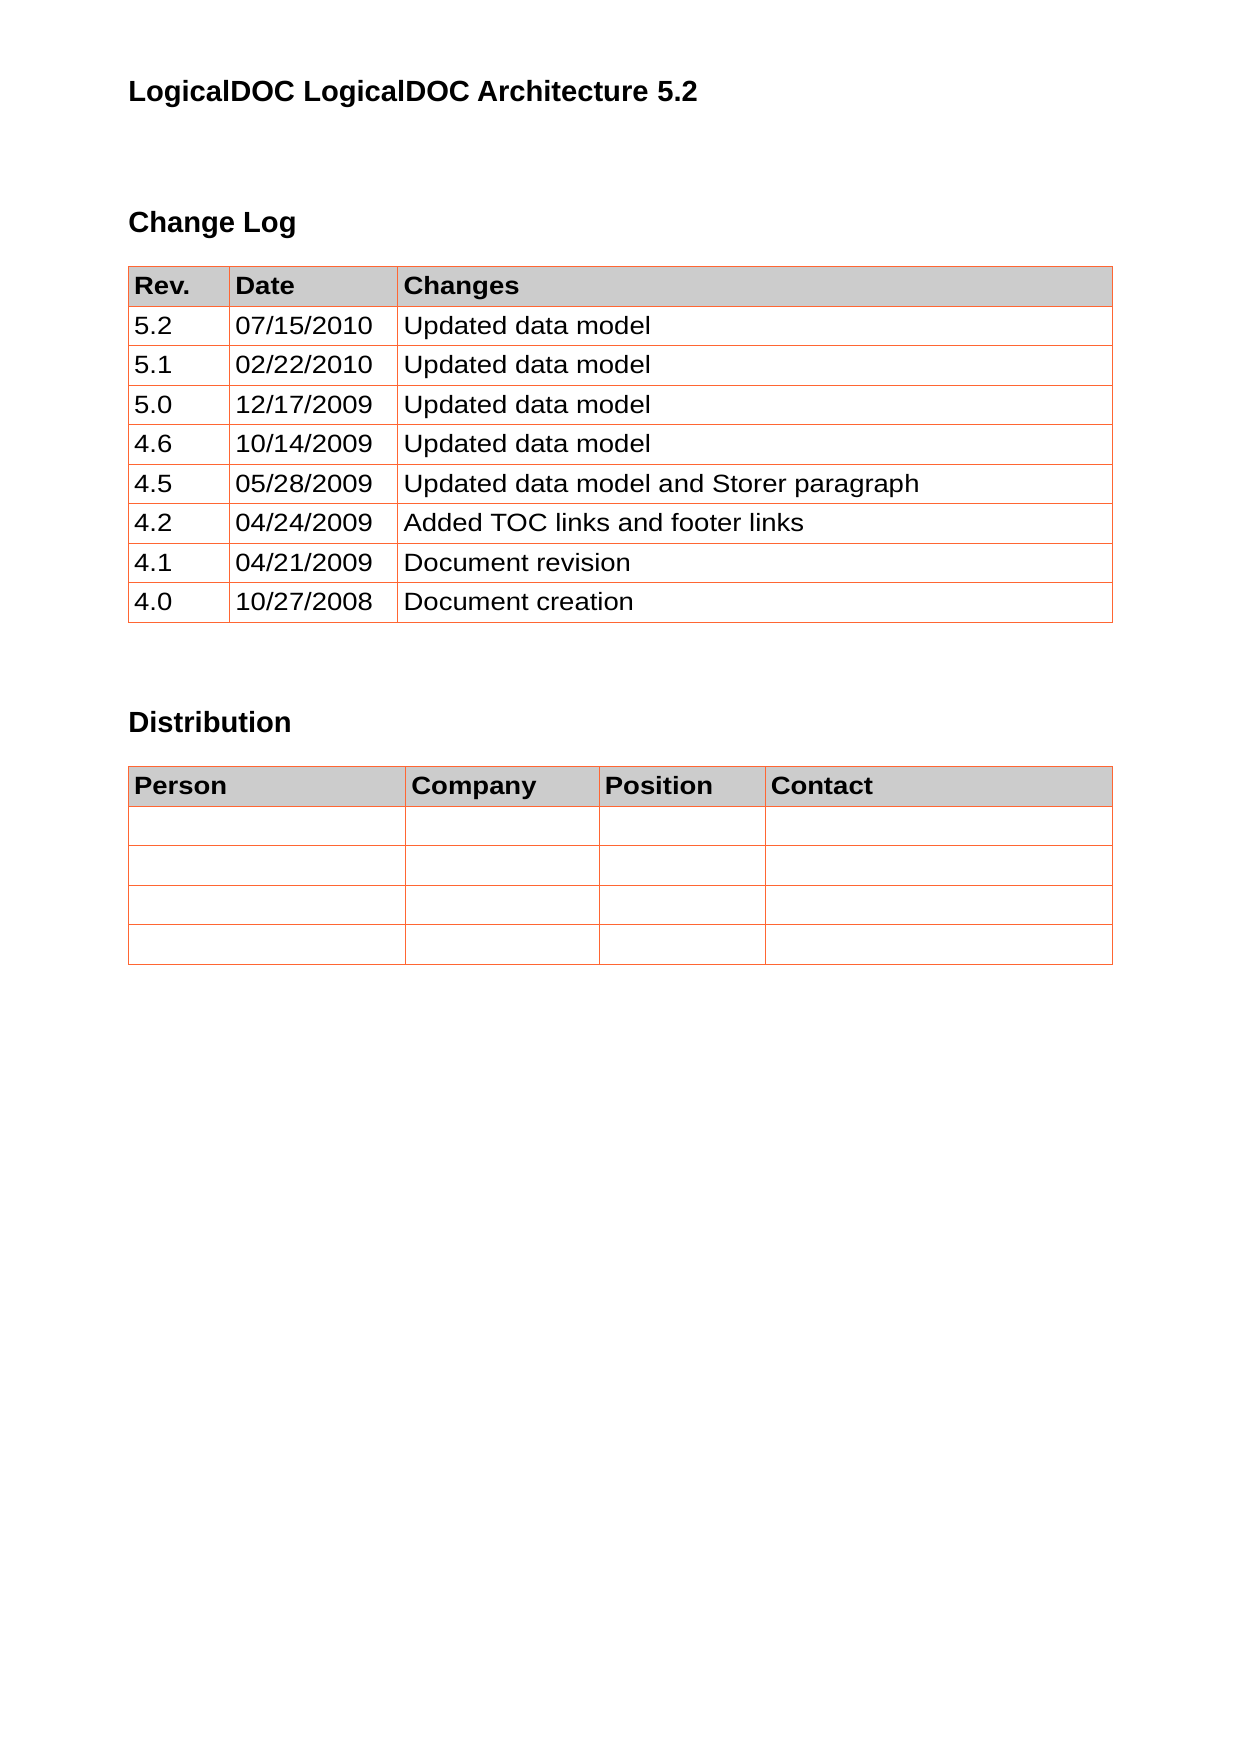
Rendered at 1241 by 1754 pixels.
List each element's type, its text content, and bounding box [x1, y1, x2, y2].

table_header Rev. [129, 267, 229, 306]
table_cell 5.0 [129, 386, 229, 424]
table_header Position [600, 767, 765, 806]
table_cell Document creation [398, 583, 1112, 622]
table_cell Updated data model [398, 386, 1112, 424]
table_cell [129, 886, 405, 924]
table_cell 10/27/2008 [230, 583, 397, 622]
table_cell [406, 925, 599, 963]
table_cell 04/21/2009 [230, 544, 397, 582]
text Change Log [128, 206, 1112, 238]
table_cell [766, 925, 1112, 963]
table_cell Added TOC links and footer links [398, 504, 1112, 543]
table_cell Updated data model [398, 346, 1112, 385]
table_cell [766, 846, 1112, 884]
table_cell 02/22/2010 [230, 346, 397, 385]
table_cell [600, 886, 765, 924]
table_cell [406, 807, 599, 845]
table_cell 5.1 [129, 346, 229, 385]
table_cell Document revision [398, 544, 1112, 582]
table_header Date [230, 267, 397, 306]
table_cell Updated data model [398, 307, 1112, 345]
table_cell 10/14/2009 [230, 425, 397, 464]
table_cell Updated data model and Storer paragraph [398, 465, 1112, 503]
table_header Company [406, 767, 599, 806]
table_cell [600, 925, 765, 963]
table_header Changes [398, 267, 1112, 306]
table_cell 04/24/2009 [230, 504, 397, 543]
table_cell 4.1 [129, 544, 229, 582]
table_cell [766, 886, 1112, 924]
table_cell 07/15/2010 [230, 307, 397, 345]
table_cell 4.5 [129, 465, 229, 503]
text Distribution [128, 706, 1112, 738]
table_cell 05/28/2009 [230, 465, 397, 503]
table_cell [766, 807, 1112, 845]
table_cell 12/17/2009 [230, 386, 397, 424]
table_header Contact [766, 767, 1112, 806]
table_cell [406, 846, 599, 884]
table_cell Updated data model [398, 425, 1112, 464]
table_cell [129, 807, 405, 845]
table_cell [600, 807, 765, 845]
table_cell 4.0 [129, 583, 229, 622]
table_header Person [129, 767, 405, 806]
table_cell [129, 925, 405, 963]
table_cell 4.6 [129, 425, 229, 464]
table_cell [406, 886, 599, 924]
table_cell 4.2 [129, 504, 229, 543]
table_cell [129, 846, 405, 884]
table_cell 5.2 [129, 307, 229, 345]
table_cell [600, 846, 765, 884]
